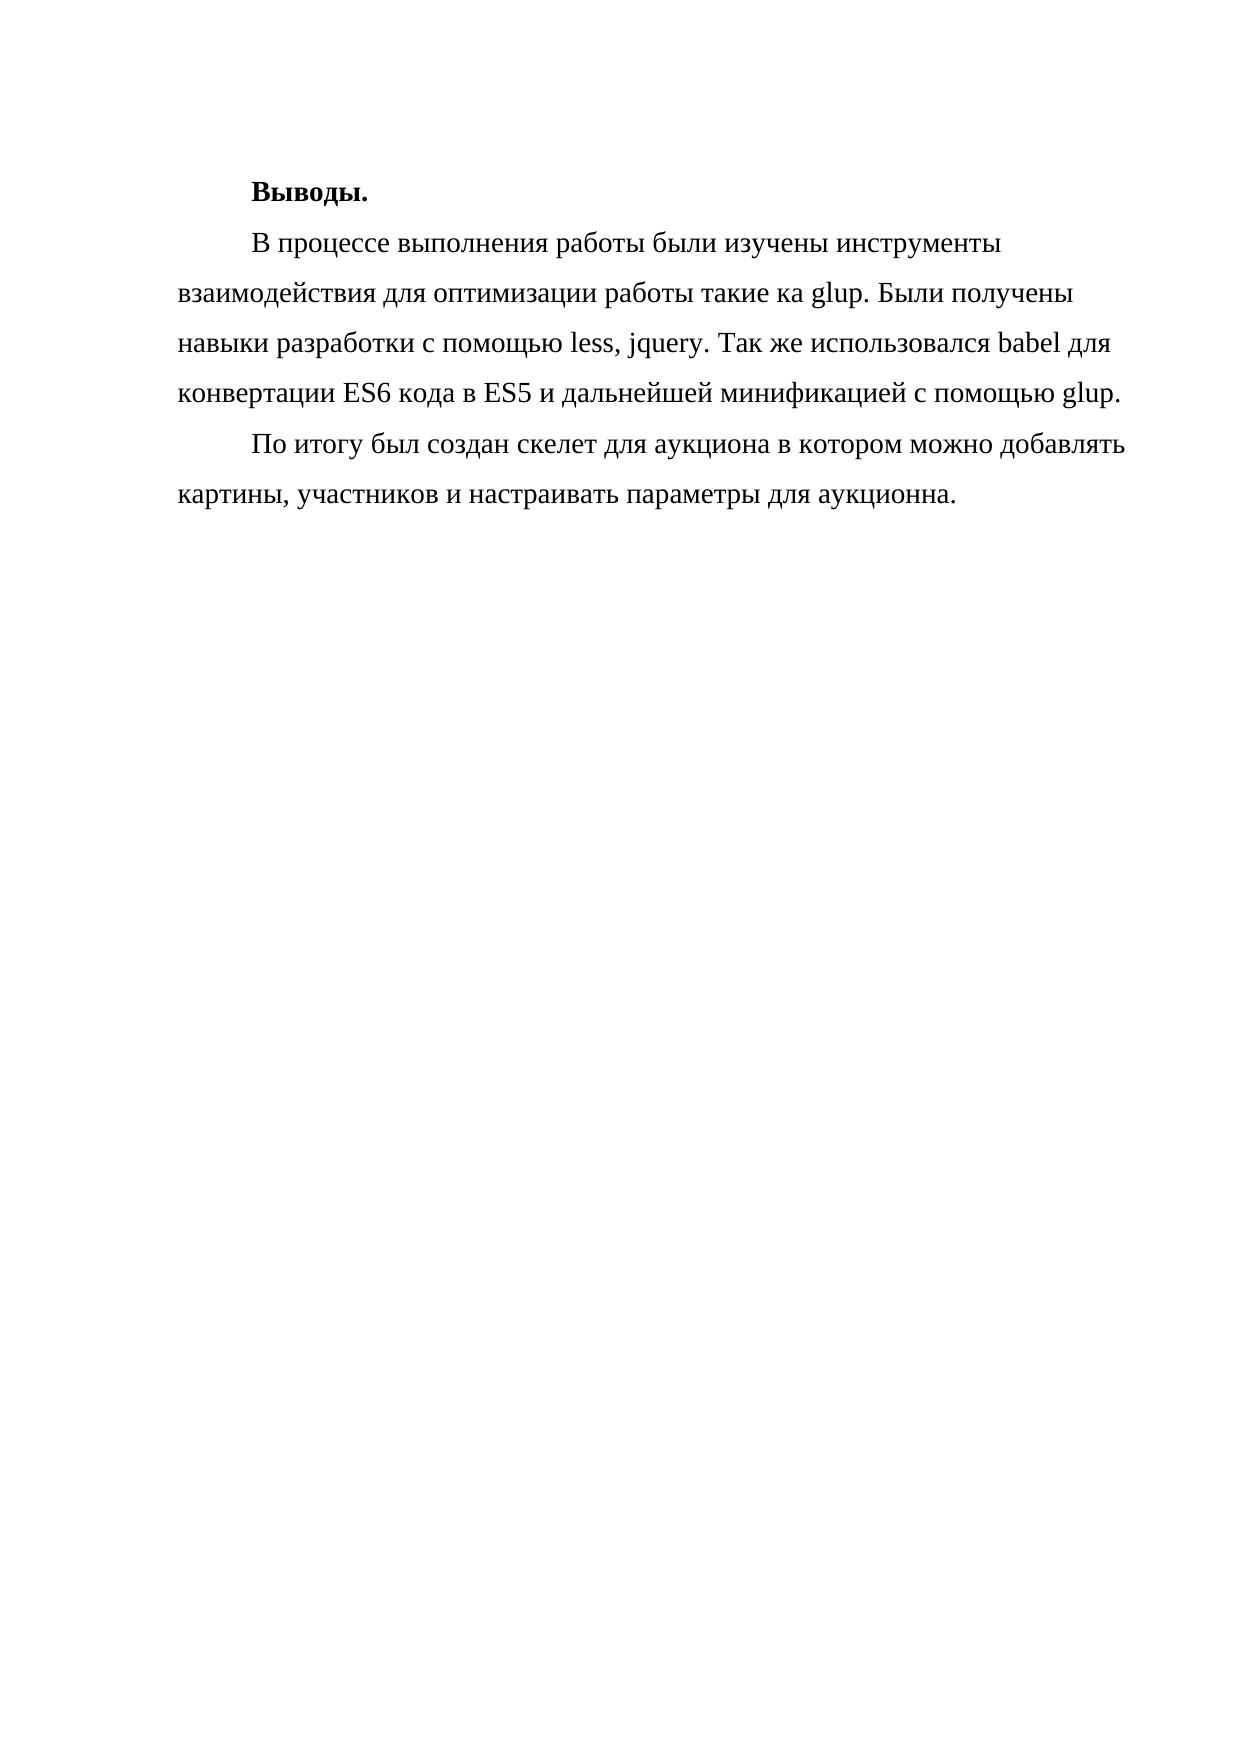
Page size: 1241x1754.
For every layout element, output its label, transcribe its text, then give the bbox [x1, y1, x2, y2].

text По итогу был создан скелет для аукциона в котором можно добавлять картины, участников и настраивать параметры для аукционна. [177, 426, 1152, 510]
text Выводы. [177, 174, 1152, 208]
text В процессе выполнения работы были изучены инструменты взаимодействия для оптимизации работы такие ка glup. Были получены навыки разработки с помощью less, jquery. Так же использовался babel для конвертации ES6 кода в ES5 и дальнейшей минификацией с помощью glup. [177, 225, 1152, 409]
